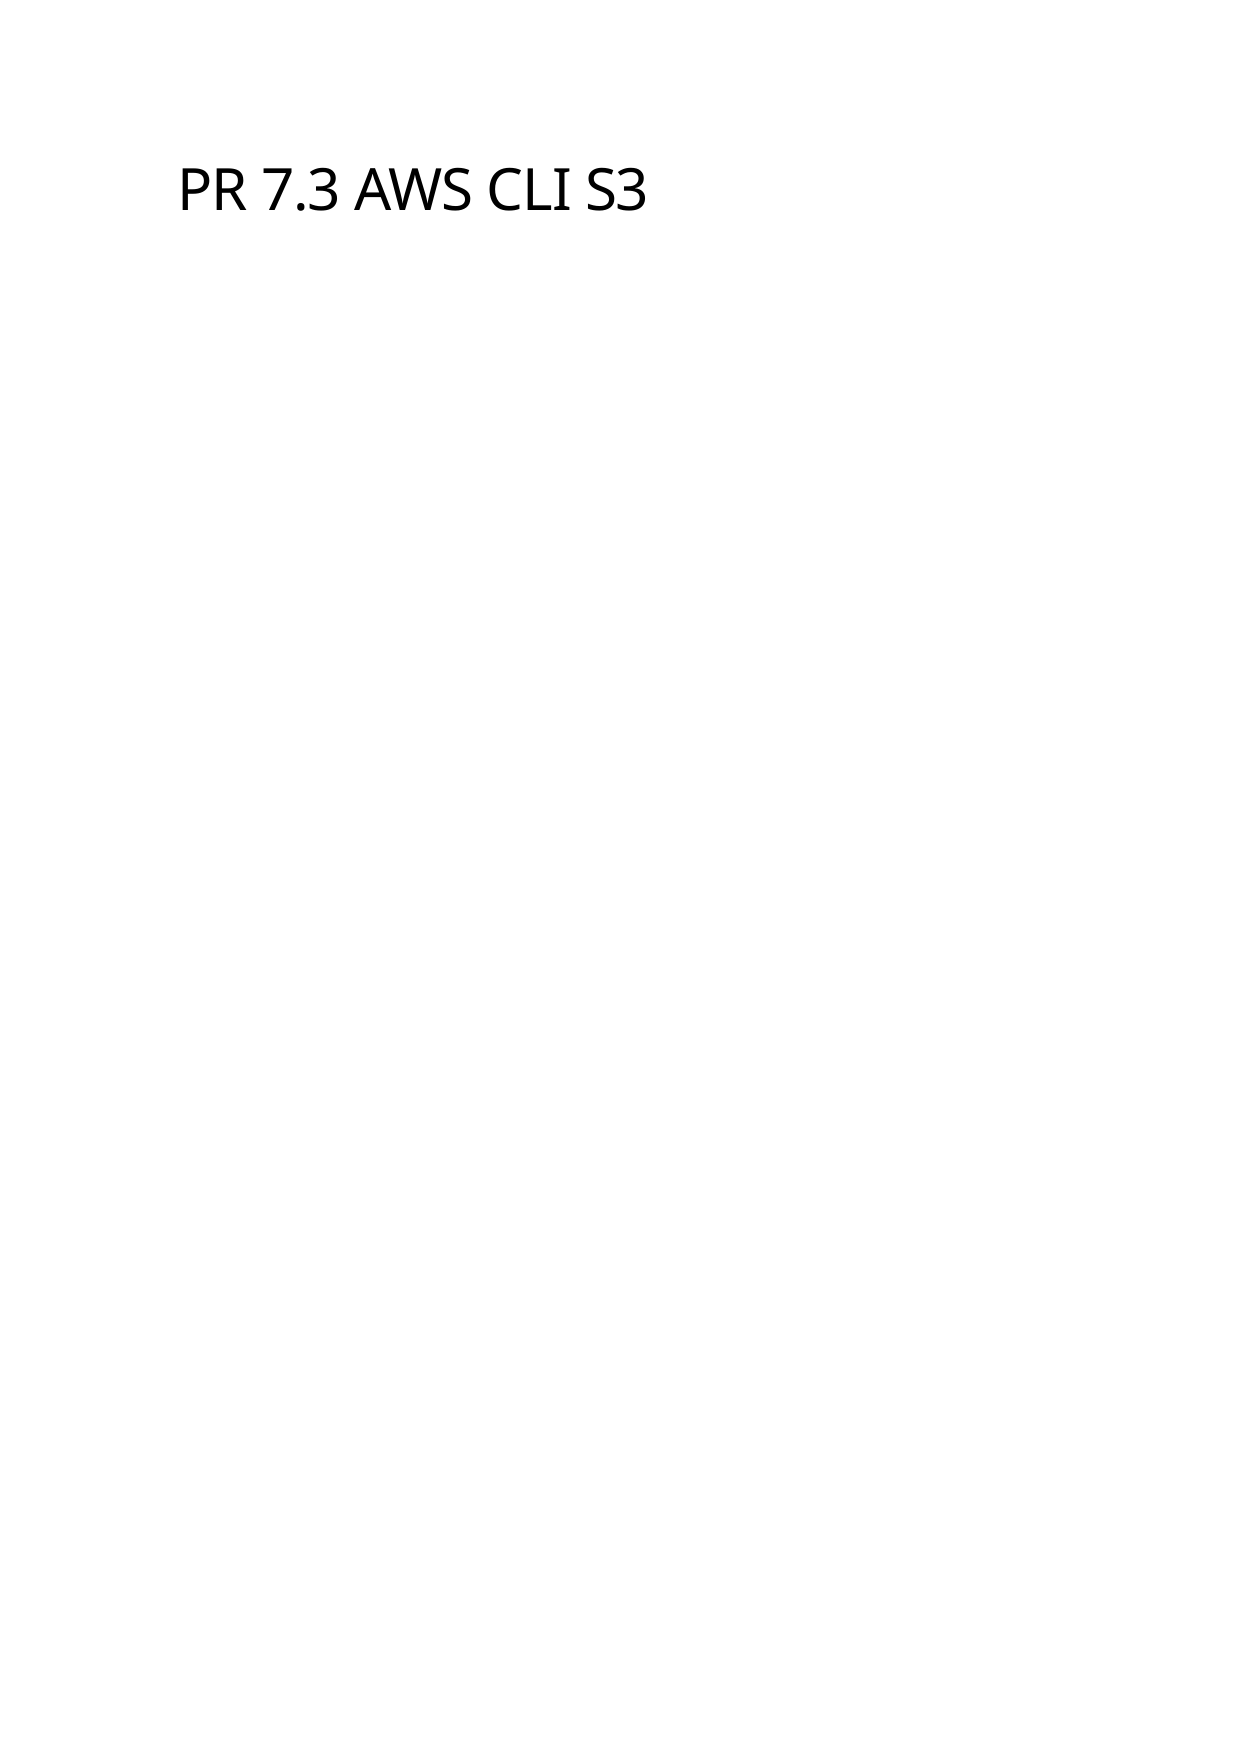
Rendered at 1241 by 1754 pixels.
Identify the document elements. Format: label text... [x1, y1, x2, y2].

text PR 7.3 AWS CLI S3 [177, 148, 1063, 227]
